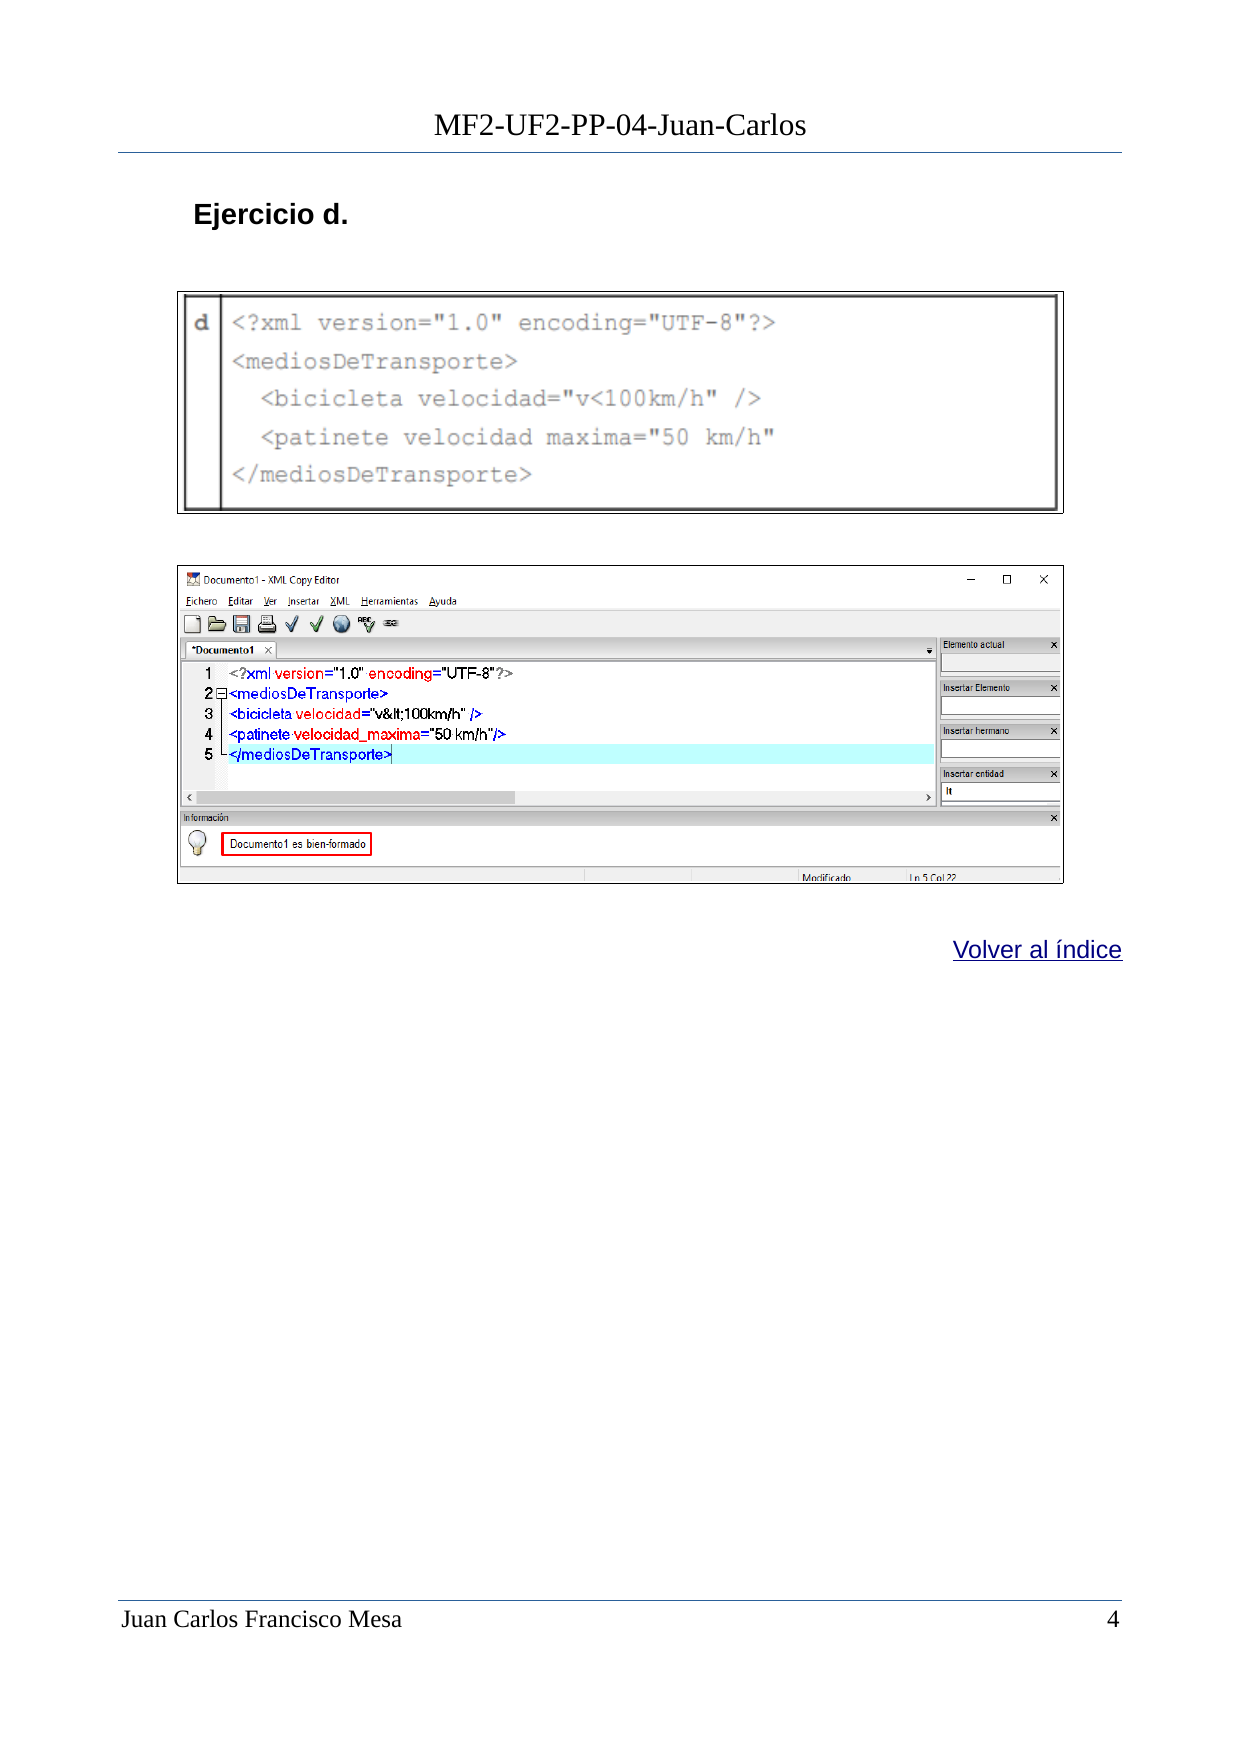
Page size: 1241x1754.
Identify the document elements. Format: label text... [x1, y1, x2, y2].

text Volver al índice [118, 935, 1122, 964]
picture [180, 568, 1060, 881]
subtitle Ejercicio d. [193, 197, 1122, 231]
picture [180, 294, 1060, 511]
